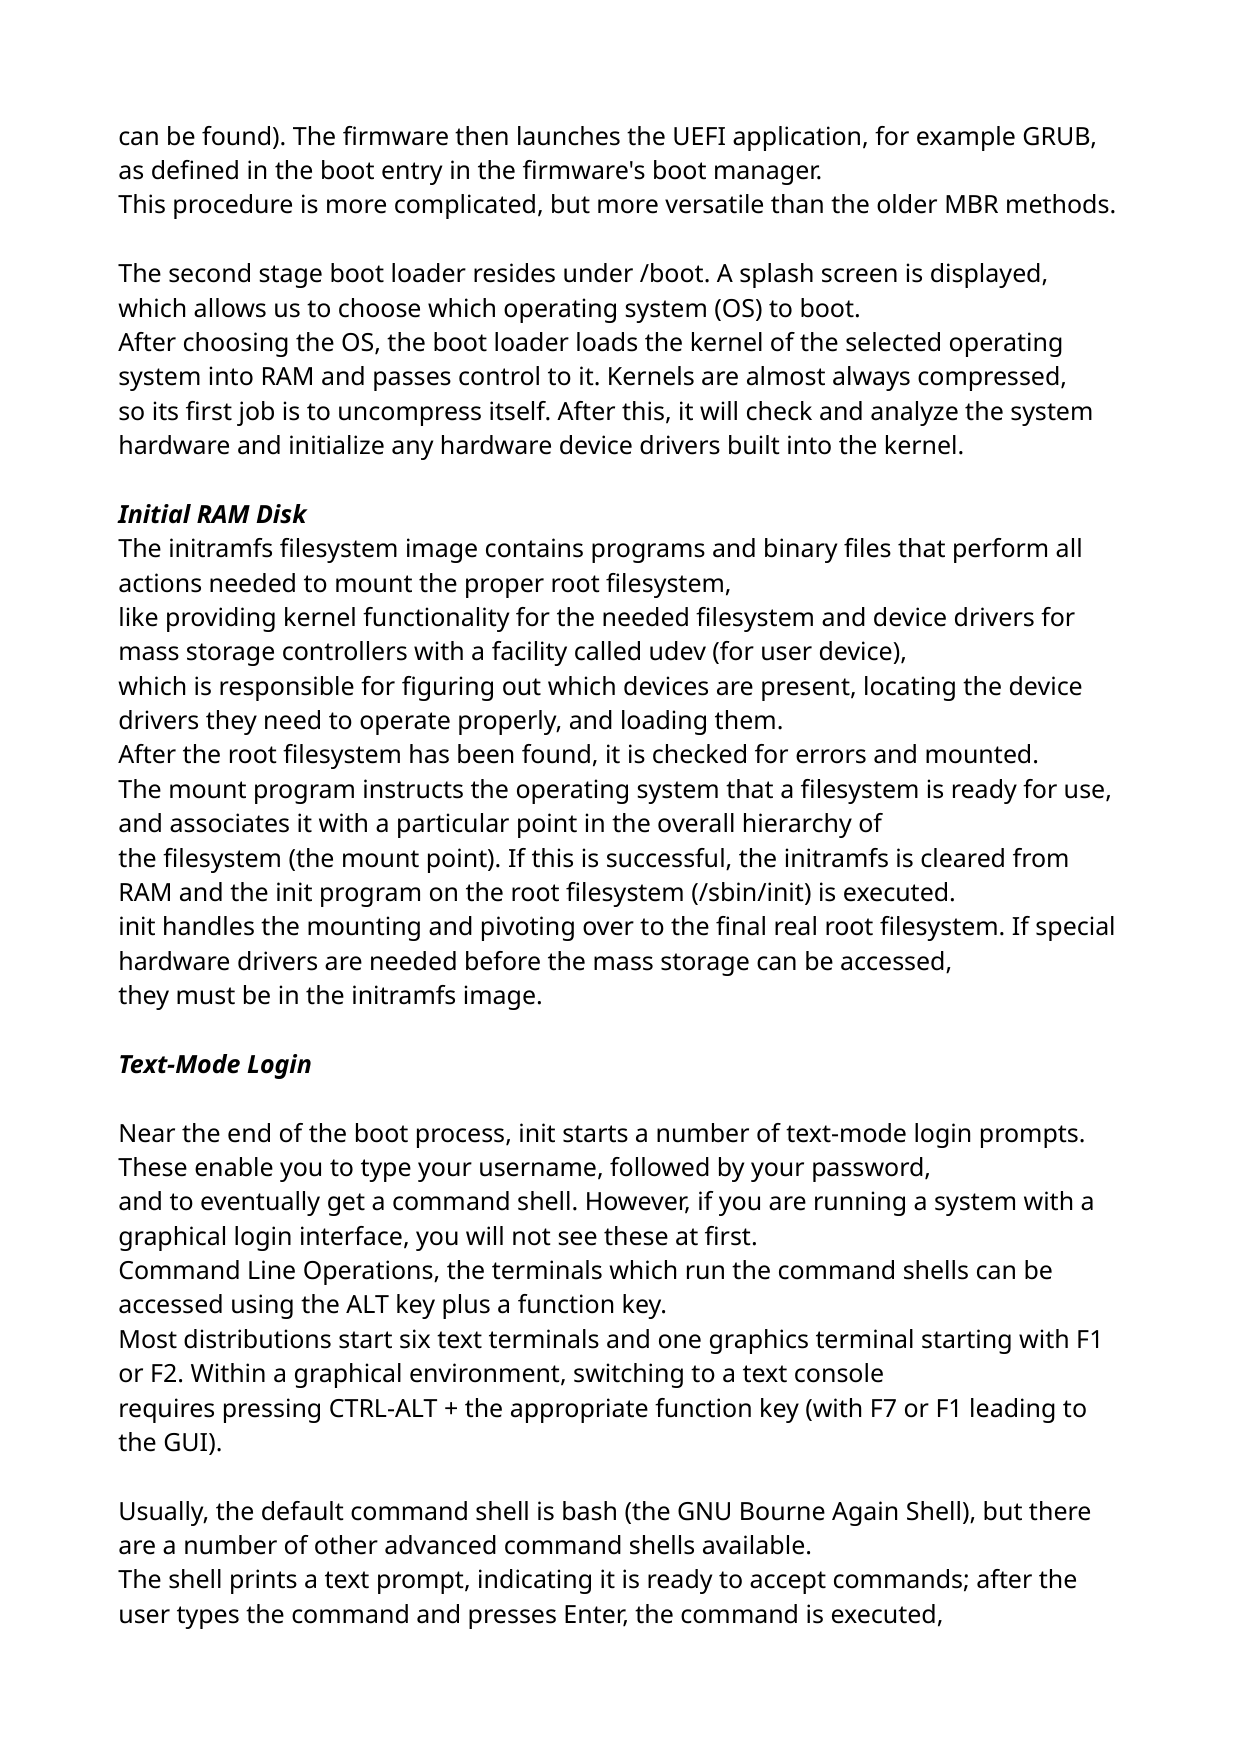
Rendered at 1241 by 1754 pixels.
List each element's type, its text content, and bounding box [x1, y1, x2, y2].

text the filesystem (the mount point). If this is successful, the initramfs is cleared from RAM and the init program on the root filesystem (/sbin/init) is executed. [118, 840, 1122, 909]
text After the root filesystem has been found, it is checked for errors and mounted. [118, 737, 1122, 771]
text Initial RAM Disk [118, 496, 1122, 531]
text they must be in the initramfs image. [118, 977, 1122, 1012]
text so its first job is to uncompress itself. After this, it will check and analyze the system hardware and initialize any hardware device drivers built into the kernel. [118, 393, 1122, 462]
text The shell prints a text prompt, indicating it is ready to accept commands; after the user types the command and presses Enter, the command is executed, [118, 1562, 1122, 1631]
text The initramfs filesystem image contains programs and binary files that perform all actions needed to mount the proper root filesystem, [118, 531, 1122, 599]
text The mount program instructs the operating system that a filesystem is ready for use, and associates it with a particular point in the overall hierarchy of [118, 771, 1122, 840]
text After choosing the OS, the boot loader loads the kernel of the selected operating system into RAM and passes control to it. Kernels are almost always compressed, [118, 324, 1122, 393]
text like providing kernel functionality for the needed filesystem and device drivers for mass storage controllers with a facility called udev (for user device), [118, 599, 1122, 668]
text which is responsible for figuring out which devices are present, locating the device drivers they need to operate properly, and loading them. [118, 668, 1122, 737]
text can be found). The firmware then launches the UEFI application, for example GRUB, as defined in the boot entry in the firmware's boot manager. [118, 118, 1122, 187]
text This procedure is more complicated, but more versatile than the older MBR methods. [118, 187, 1122, 221]
text Text-Mode Login [118, 1046, 1122, 1081]
text init handles the mounting and pivoting over to the final real root filesystem. If special hardware drivers are needed before the mass storage can be accessed, [118, 909, 1122, 977]
text and to eventually get a command shell. However, if you are running a system with a graphical login interface, you will not see these at first. [118, 1184, 1122, 1252]
text Usually, the default command shell is bash (the GNU Bourne Again Shell), but there are a number of other advanced command shells available. [118, 1493, 1122, 1562]
text Near the end of the boot process, init starts a number of text-mode login prompts. These enable you to type your username, followed by your password, [118, 1115, 1122, 1184]
text requires pressing CTRL-ALT + the appropriate function key (with F7 or F1 leading to the GUI). [118, 1390, 1122, 1459]
text The second stage boot loader resides under /boot. A splash screen is displayed, which allows us to choose which operating system (OS) to boot. [118, 256, 1122, 324]
text Most distributions start six text terminals and one graphics terminal starting with F1 or F2. Within a graphical environment, switching to a text console [118, 1321, 1122, 1390]
text Command Line Operations, the terminals which run the command shells can be accessed using the ALT key plus a function key. [118, 1252, 1122, 1321]
